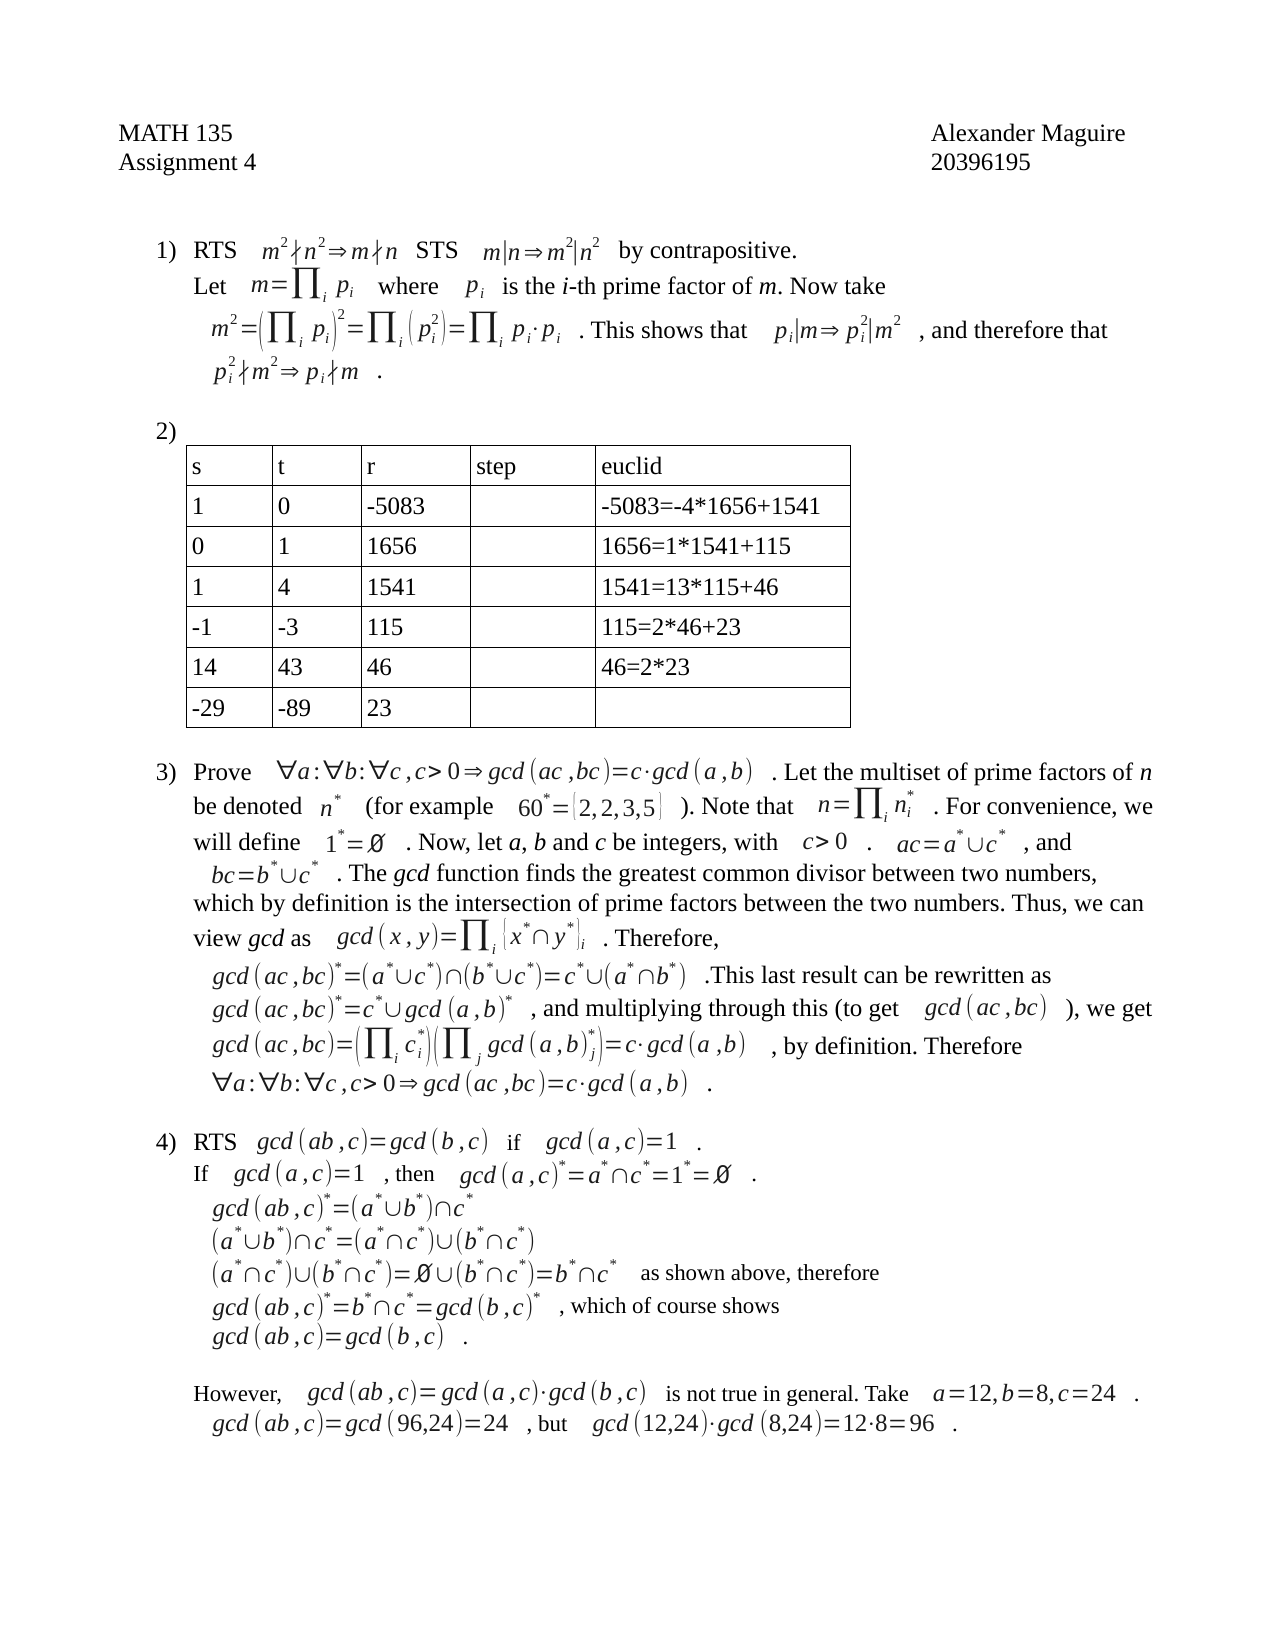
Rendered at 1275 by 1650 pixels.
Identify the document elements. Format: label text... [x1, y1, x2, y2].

table_cell 4 [273, 567, 361, 606]
table_cell 115=2*46+23 [596, 607, 850, 647]
table_cell [471, 648, 595, 687]
table_cell -3 [273, 607, 361, 647]
list , which of course shows [156, 1289, 1157, 1322]
table_cell [471, 486, 595, 526]
table_cell 23 [362, 688, 470, 727]
table_cell [471, 688, 595, 727]
table_cell [471, 567, 595, 606]
table_cell 46 [362, 648, 470, 687]
text MATH 135 Alexander Maguire [118, 118, 1157, 147]
table_cell 1541 [362, 567, 470, 606]
table_cell 14 [187, 648, 272, 687]
table_cell 43 [273, 648, 361, 687]
table_cell -5083 [362, 486, 470, 526]
table_cell -5083=-4*1656+1541 [596, 486, 850, 526]
table_header s [187, 446, 272, 485]
table_cell [596, 688, 850, 727]
list Prove . Let the multiset of prime factors of n be denoted (for example ). Note that . For convenience, we will define . Now, let a, b and c be integers, with . , and . The gcd function finds the greatest common divisor between two numbers, which by definition is the intersection of prime factors between the two numbers. Thus, we can view gcd as . Therefore, .This last result can be rewritten as , and multiplying through this (to get ), we get , by definition. Therefore . [156, 756, 1157, 1098]
table_cell 1656 [362, 527, 470, 566]
table_cell 1541=13*115+46 [596, 567, 850, 606]
text Assignment 4 20396195 [118, 147, 1157, 176]
list RTSif . [156, 1127, 1157, 1157]
table_header r [362, 446, 470, 485]
list However, is not true in general. Take ., but . [156, 1378, 1157, 1438]
table_cell 1656=1*1541+115 [596, 527, 850, 566]
table_cell [471, 607, 595, 647]
table_cell -1 [187, 607, 272, 647]
table_cell 0 [187, 527, 272, 566]
list . [156, 1322, 1157, 1352]
table_cell 1 [187, 486, 272, 526]
table_cell 115 [362, 607, 470, 647]
table_cell [471, 527, 595, 566]
list Let where is the i-th prime factor of m. Now take . This shows that , and therefore that. [156, 266, 1157, 387]
table_cell 46=2*23 [596, 648, 850, 687]
list If , then . [156, 1157, 1157, 1189]
list RTS STS by contrapositive. [156, 233, 1157, 266]
table_cell -29 [187, 688, 272, 727]
table_cell 1 [187, 567, 272, 606]
table_cell -89 [273, 688, 361, 727]
table_cell 1 [273, 527, 361, 566]
table_header t [273, 446, 361, 485]
table_header step [471, 446, 595, 485]
list as shown above, therefore [156, 1256, 1157, 1289]
table_cell 0 [273, 486, 361, 526]
table_header euclid [596, 446, 850, 485]
